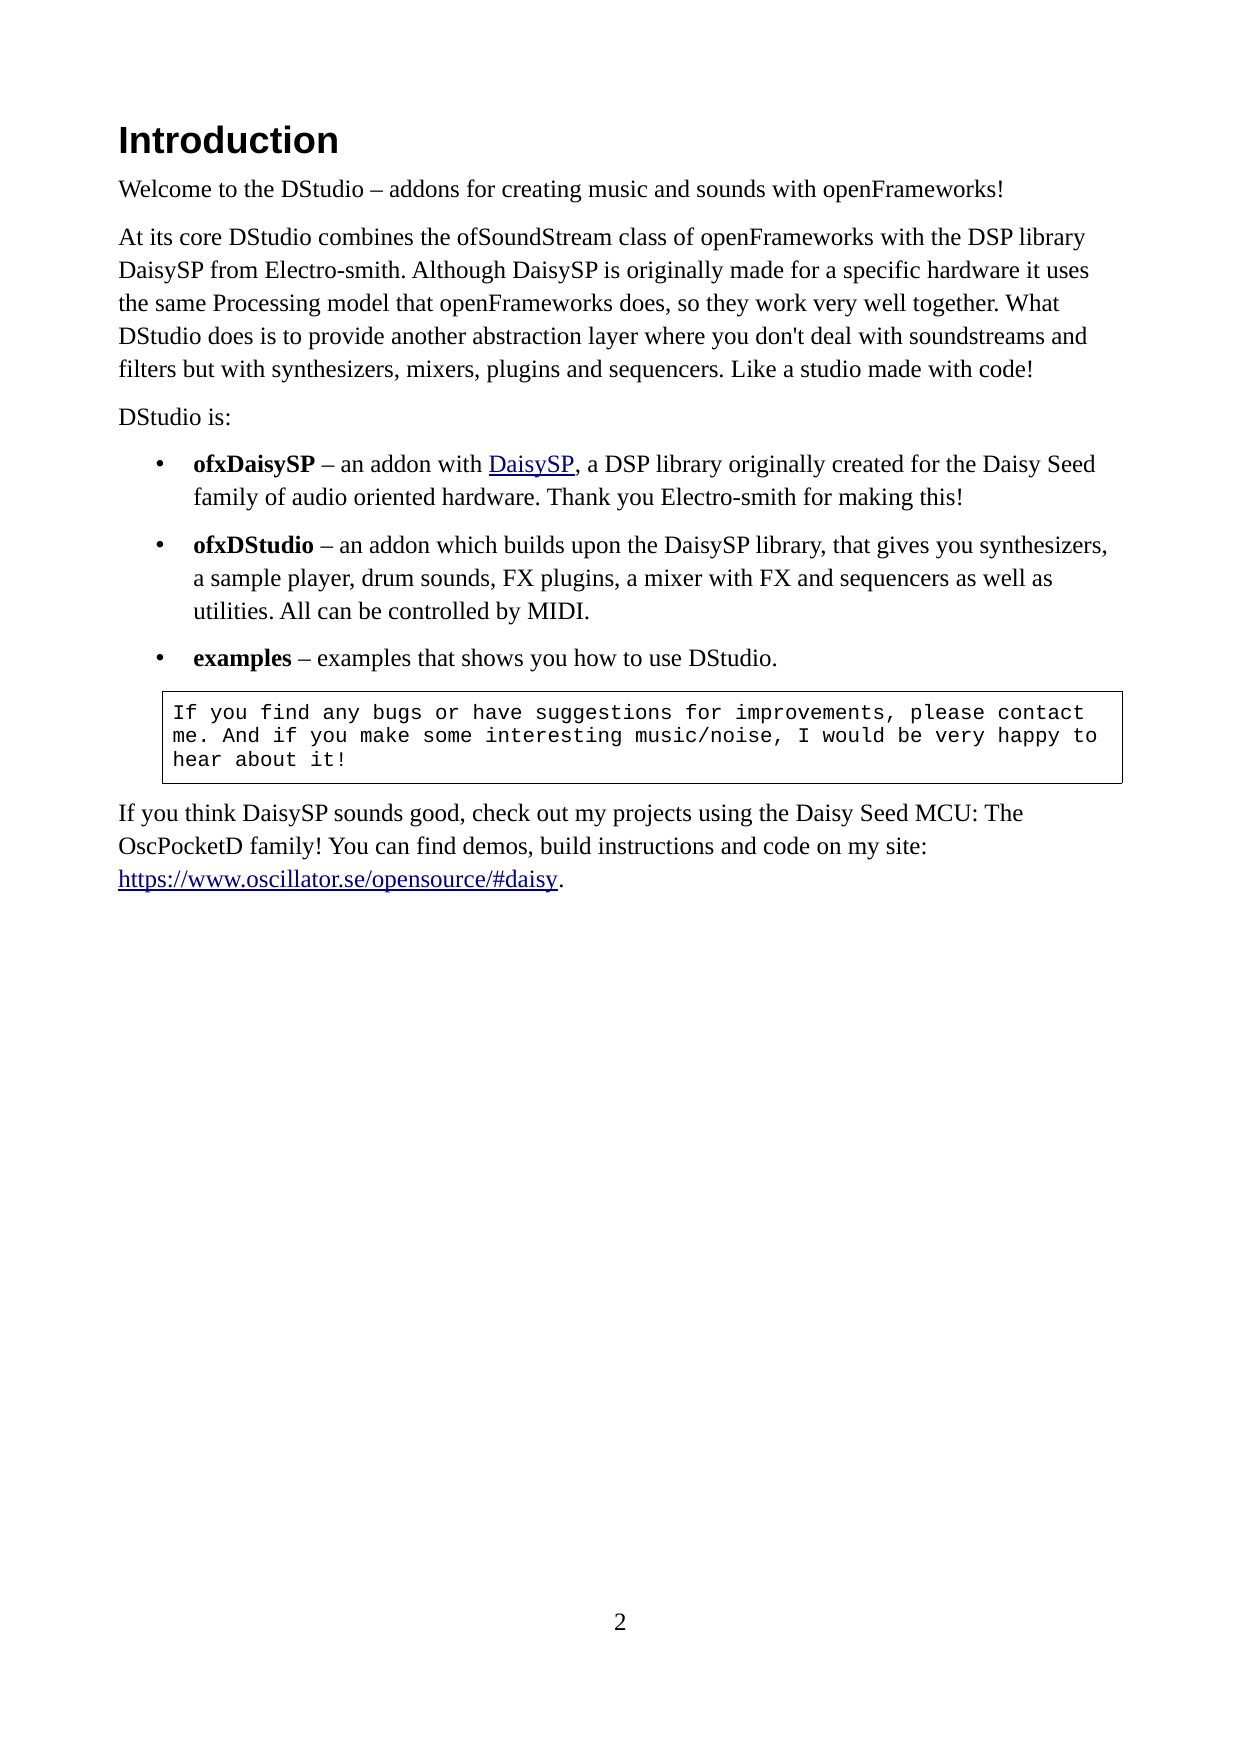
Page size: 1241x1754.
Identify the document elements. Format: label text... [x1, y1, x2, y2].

text If you think DaisySP sounds good, check out my projects using the Daisy Seed MCU: The OscPocketD family! You can find demos, build instructions and code on my site: https://www.oscillator.se/opensource/#daisy. [118, 798, 1122, 893]
text If you find any bugs or have suggestions for improvements, please contact me. And if you make some interesting music/noise, I would be very happy to hear about it! [163, 692, 1122, 783]
list examples – examples that shows you how to use DStudio. [156, 643, 1122, 672]
subtitle Introduction [118, 118, 1122, 162]
text DStudio is: [118, 402, 1122, 430]
text At its core DStudio combines the ofSoundStream class of openFrameworks with the DSP library DaisySP from Electro-smith. Although DaisySP is originally made for a specific hardware it uses the same Processing model that openFrameworks does, so they work very well together. What DStudio does is to provide another abstraction layer where you don't deal with soundstreams and filters but with synthesizers, mixers, plugins and sequencers. Like a studio made with code! [118, 222, 1122, 383]
list ofxDStudio – an addon which builds upon the DaisySP library, that gives you synthesizers, a sample player, drum sounds, FX plugins, a mixer with FX and sequencers as well as utilities. All can be controlled by MIDI. [156, 530, 1122, 624]
text Welcome to the DStudio – addons for creating music and sounds with openFrameworks! [118, 174, 1122, 203]
list ofxDaisySP – an addon with DaisySP, a DSP library originally created for the Daisy Seed family of audio oriented hardware. Thank you Electro-smith for making this! [156, 449, 1122, 511]
